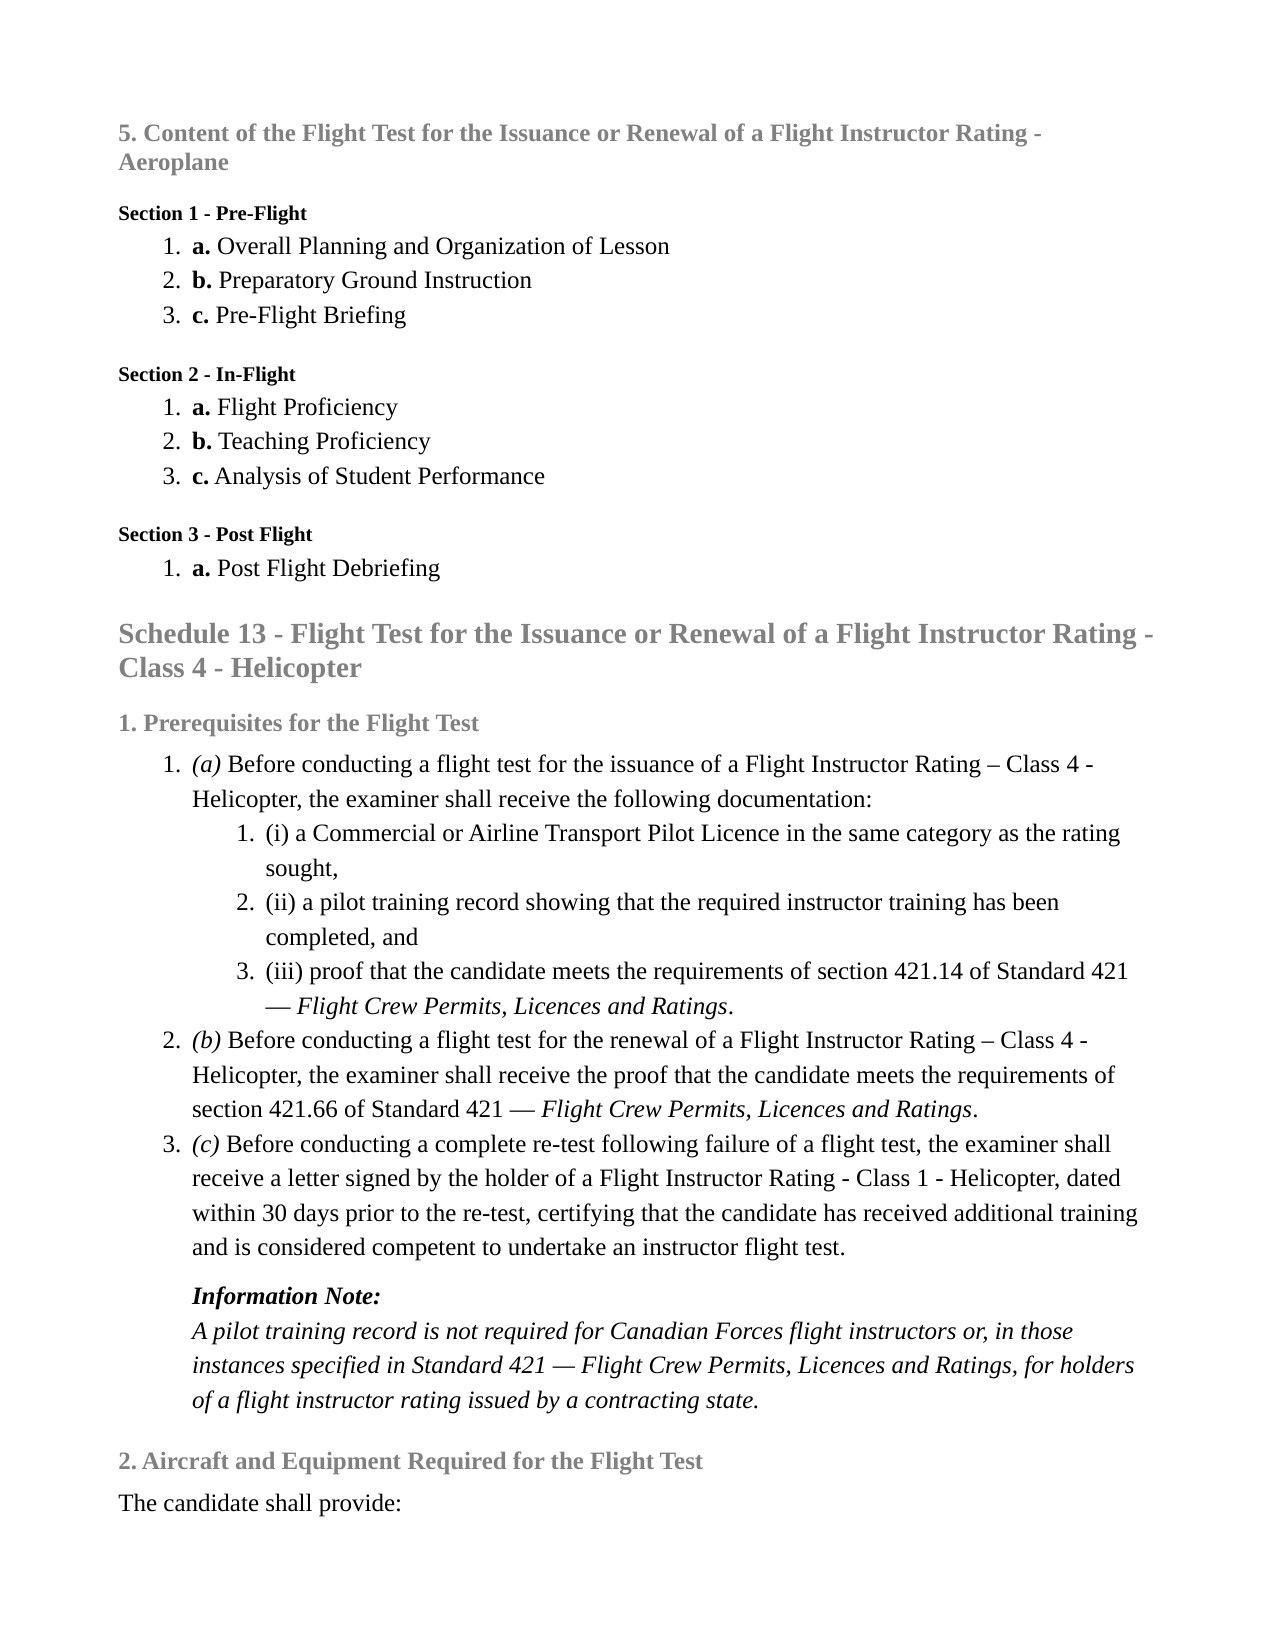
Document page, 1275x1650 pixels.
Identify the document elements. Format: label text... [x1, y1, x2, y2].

subtitle Section 2 - In-Flight [118, 361, 1157, 386]
subtitle Section 1 - Pre-Flight [118, 201, 1157, 225]
list Information Note: A pilot training record is not required for Canadian Forces flight instructors or, in those instances specified in Standard 421 — Flight Crew Permits, Licences and Ratings, for holders of a flight instructor rating issued by a contracting state. [162, 1281, 1157, 1413]
list b. Teaching Proficiency [162, 426, 1157, 455]
list (c) Before conducting a complete re-test following failure of a flight test, the examiner shall receive a letter signed by the holder of a Flight Instructor Rating - Class 1 - Helicopter, dated within 30 days prior to the re-test, certifying that the candidate has received additional training and is considered competent to undertake an instructor flight test. [162, 1129, 1157, 1261]
subtitle 5. Content of the Flight Test for the Issuance or Renewal of a Flight Instructor Rating - Aeroplane [118, 118, 1157, 176]
subtitle 1. Prerequisites for the Flight Test [118, 708, 1157, 737]
list (i) a Commercial or Airline Transport Pilot Licence in the same category as the rating sought, [236, 818, 1157, 882]
text The candidate shall provide: [118, 1488, 1157, 1516]
subtitle Schedule 13 - Flight Test for the Issuance or Renewal of a Flight Instructor Rating - Class 4 - Helicopter [118, 616, 1157, 683]
list (iii) proof that the candidate meets the requirements of section 421.14 of Standard 421 — Flight Crew Permits, Licences and Ratings. [236, 956, 1157, 1020]
list (b) Before conducting a flight test for the renewal of a Flight Instructor Rating – Class 4 - Helicopter, the examiner shall receive the proof that the candidate meets the requirements of section 421.66 of Standard 421 — Flight Crew Permits, Licences and Ratings. [162, 1025, 1157, 1123]
list a. Post Flight Debriefing [162, 553, 1157, 581]
list (a) Before conducting a flight test for the issuance of a Flight Instructor Rating – Class 4 - Helicopter, the examiner shall receive the following documentation: [162, 749, 1157, 813]
list a. Flight Proficiency [162, 392, 1157, 421]
subtitle 2. Aircraft and Equipment Required for the Flight Test [118, 1446, 1157, 1475]
list c. Pre-Flight Briefing [162, 300, 1157, 329]
list c. Analysis of Student Performance [162, 461, 1157, 489]
list (ii) a pilot training record showing that the required instructor training has been completed, and [236, 887, 1157, 951]
list a. Overall Planning and Organization of Lesson [162, 231, 1157, 260]
list b. Preparatory Ground Instruction [162, 265, 1157, 294]
subtitle Section 3 - Post Flight [118, 522, 1157, 546]
